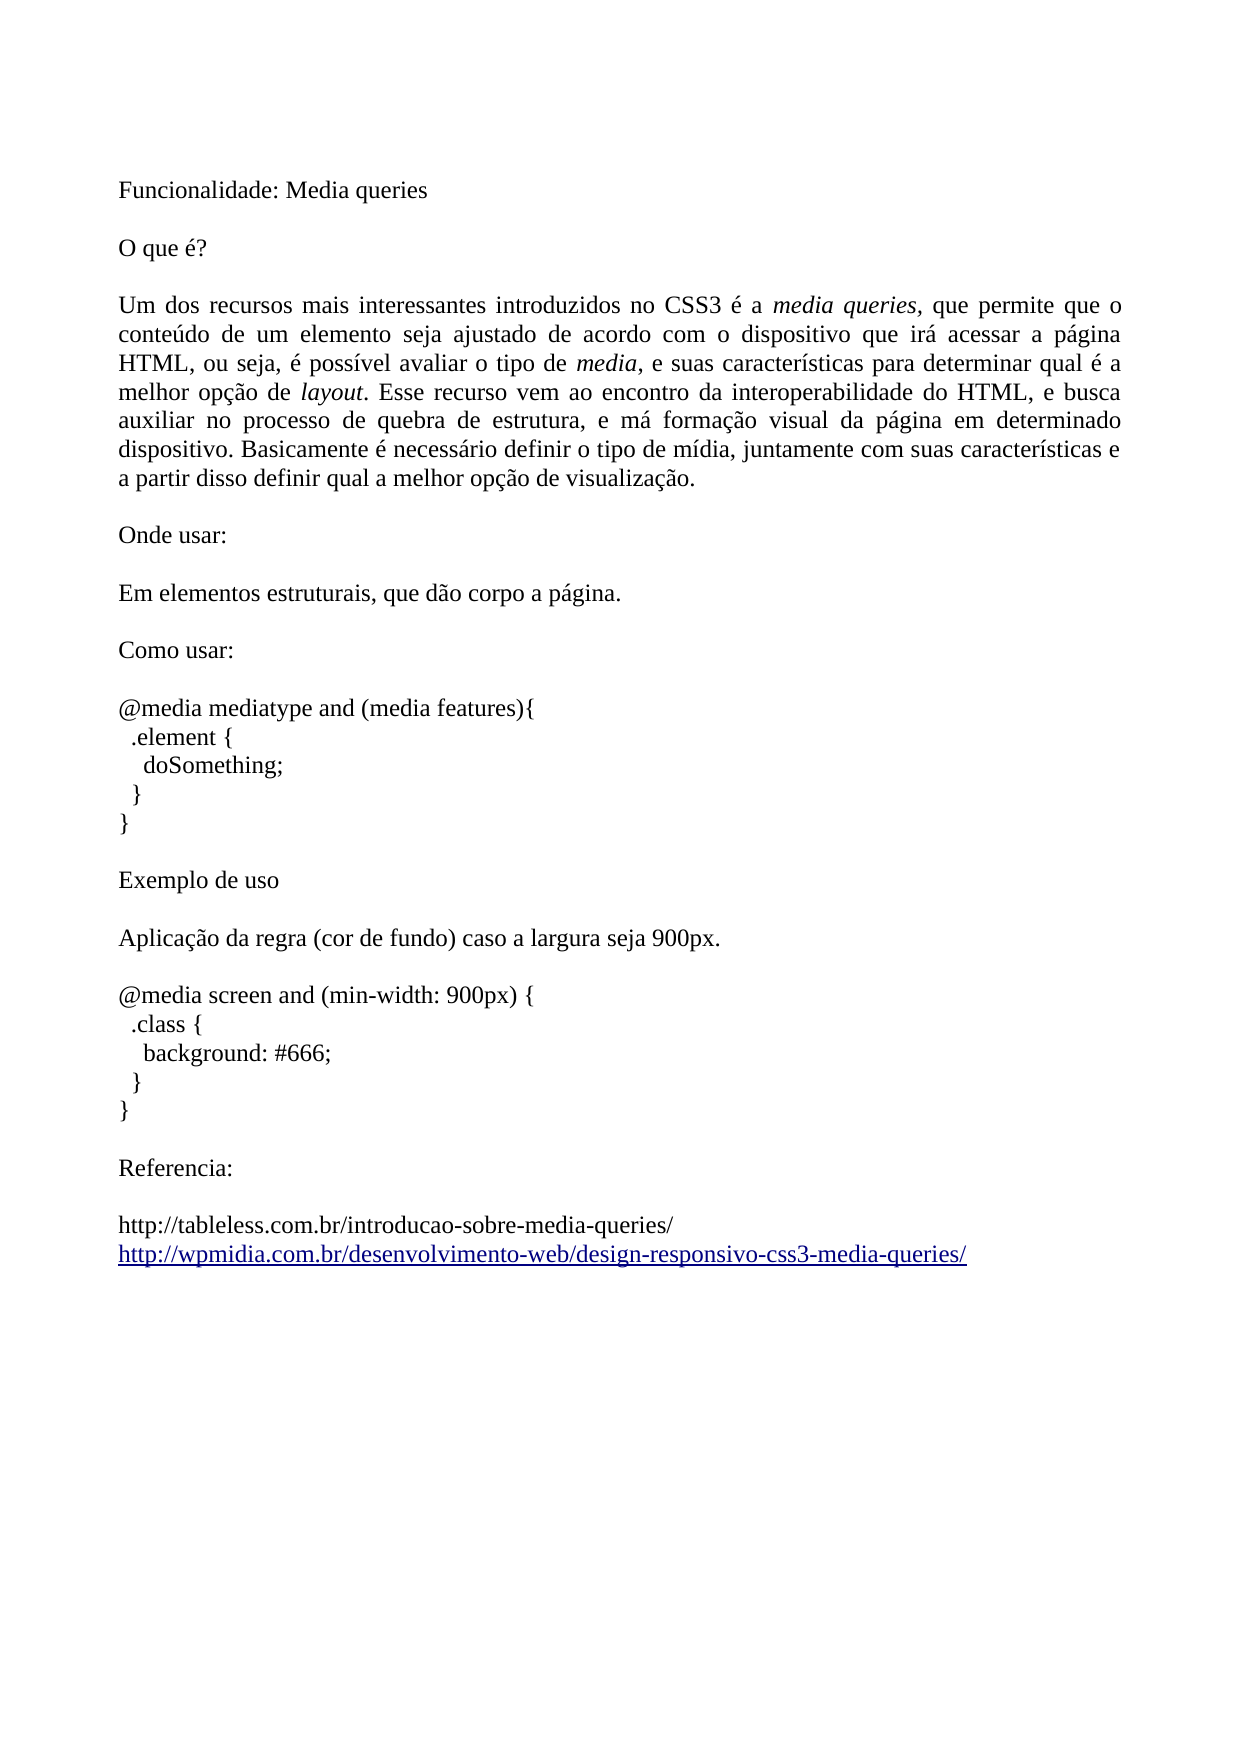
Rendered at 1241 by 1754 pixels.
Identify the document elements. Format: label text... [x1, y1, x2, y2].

text } [118, 779, 1122, 808]
text Um dos recursos mais interessantes introduzidos no CSS3 é a media queries, que permite que o conteúdo de um elemento seja ajustado de acordo com o dispositivo que irá acessar a página HTML, ou seja, é possível avaliar o tipo de media, e suas características para determinar qual é a melhor opção de layout. Esse recurso vem ao encontro da interoperabilidade do HTML, e busca auxiliar no processo de quebra de estrutura, e má formação visual da página em determinado dispositivo. Basicamente é necessário definir o tipo de mídia, juntamente com suas características e a partir disso definir qual a melhor opção de visualização. [118, 291, 1122, 492]
text O que é? [118, 233, 1122, 262]
text Funcionalidade: Media queries [118, 176, 1122, 204]
text } [118, 1067, 1122, 1096]
text .element { [118, 722, 1122, 751]
text background: #666; [118, 1038, 1122, 1067]
text .class { [118, 1009, 1122, 1038]
text http://tableless.com.br/introducao-sobre-media-queries/ [118, 1211, 1122, 1239]
text @media mediatype and (media features){ [118, 693, 1122, 722]
text Onde usar: [118, 521, 1122, 549]
text Exemplo de uso [118, 866, 1122, 894]
text Referencia: [118, 1153, 1122, 1182]
text } [118, 808, 1122, 837]
text http://wpmidia.com.br/desenvolvimento-web/design-responsivo-css3-media-queries/ [118, 1239, 1122, 1268]
text Aplicação da regra (cor de fundo) caso a largura seja 900px. [118, 923, 1122, 952]
text } [118, 1096, 1122, 1124]
text Em elementos estruturais, que dão corpo a página. [118, 578, 1122, 607]
text Como usar: [118, 636, 1122, 664]
text doSomething; [118, 751, 1122, 779]
text @media screen and (min-width: 900px) { [118, 981, 1122, 1009]
